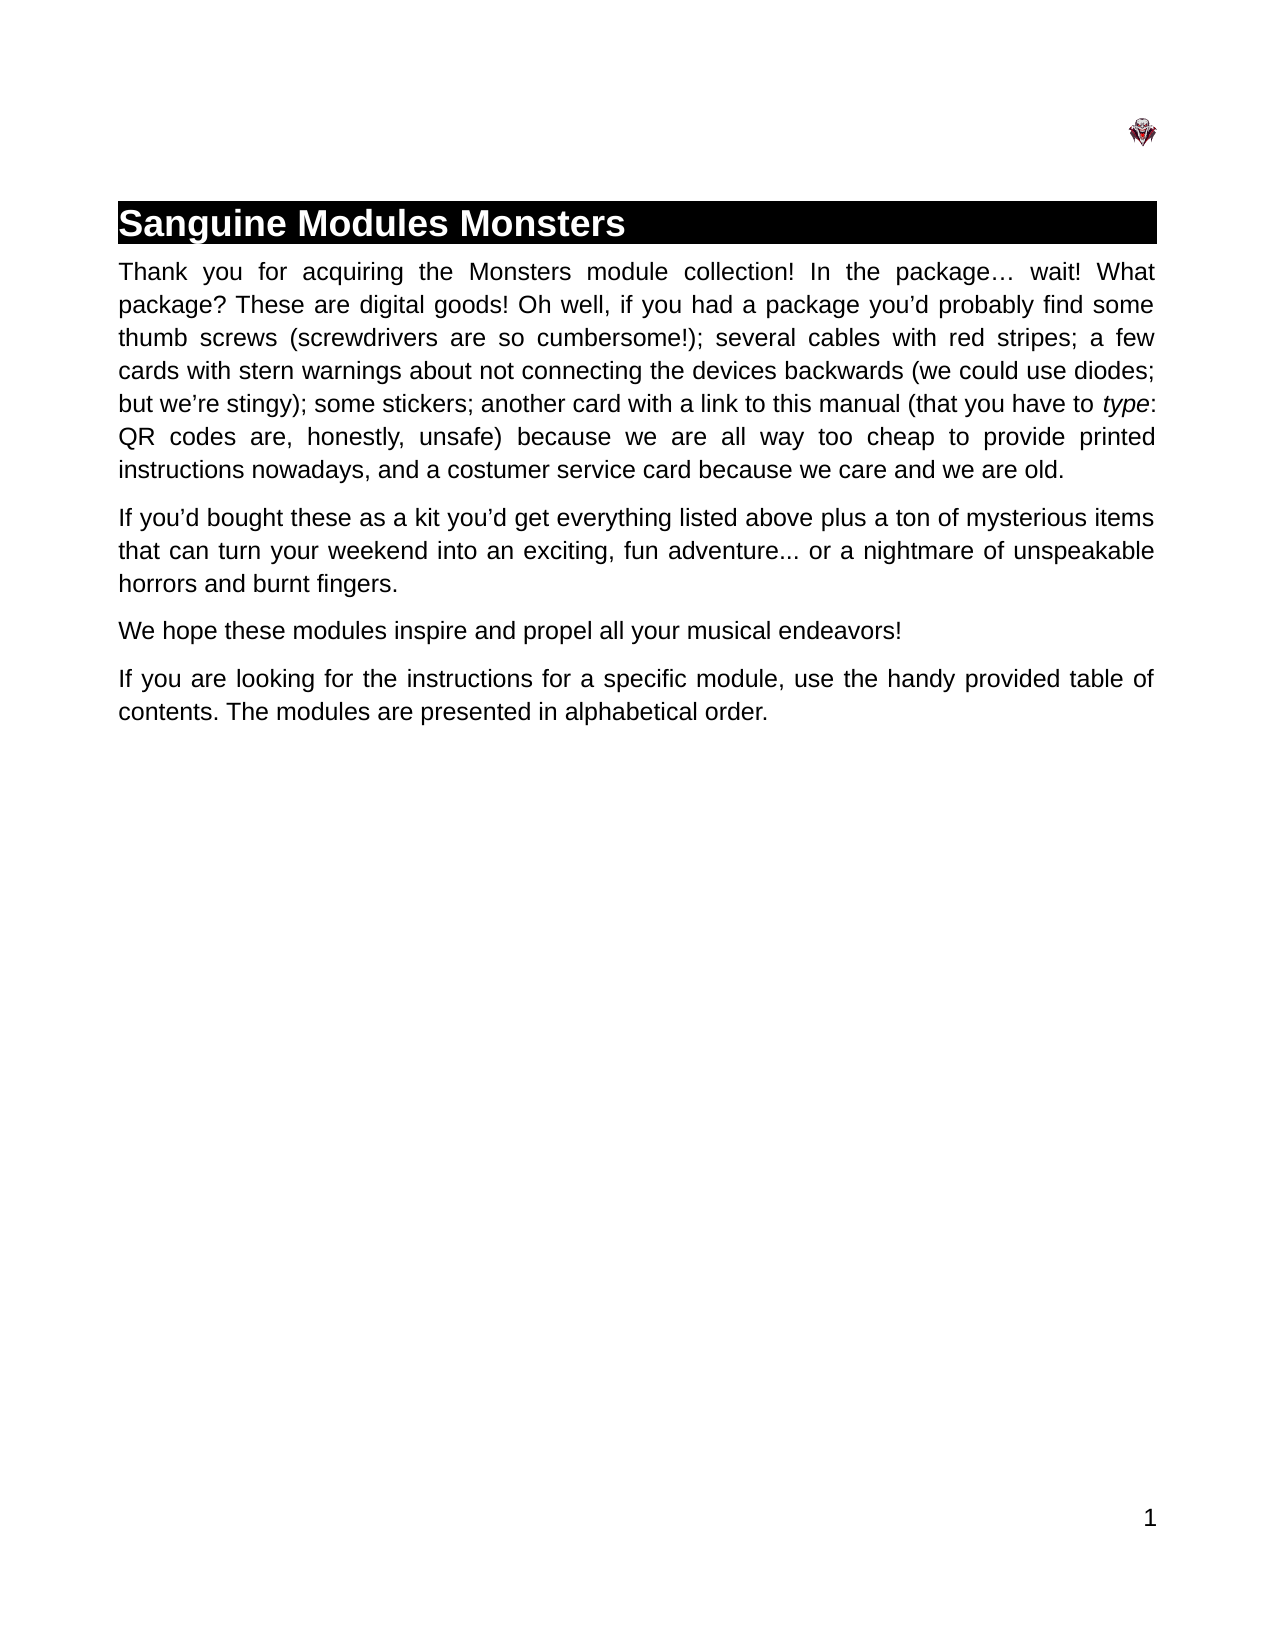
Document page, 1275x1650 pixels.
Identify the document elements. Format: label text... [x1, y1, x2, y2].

text Thank you for acquiring the Monsters module collection! In the package… wait! What package? These are digital goods! Oh well, if you had a package you’d probably find some thumb screws (screwdrivers are so cumbersome!); several cables with red stripes; a few cards with stern warnings about not connecting the devices backwards (we could use diodes; but we’re stingy); some stickers; another card with a link to this manual (that you have to type: QR codes are, honestly, unsafe) because we are all way too cheap to provide printed instructions nowadays, and a costumer service card because we care and we are old. [118, 257, 1157, 484]
text We hope these modules inspire and propel all your musical endeavors! [118, 616, 1157, 645]
subtitle Sanguine Modules Monsters [118, 201, 1157, 244]
text If you are looking for the instructions for a specific module, use the handy provided table of contents. The modules are presented in alphabetical order. [118, 664, 1157, 726]
text If you’d bought these as a kit you’d get everything listed above plus a ton of mysterious items that can turn your weekend into an exciting, fun adventure... or a nightmare of unspeakable horrors and burnt fingers. [118, 503, 1157, 597]
